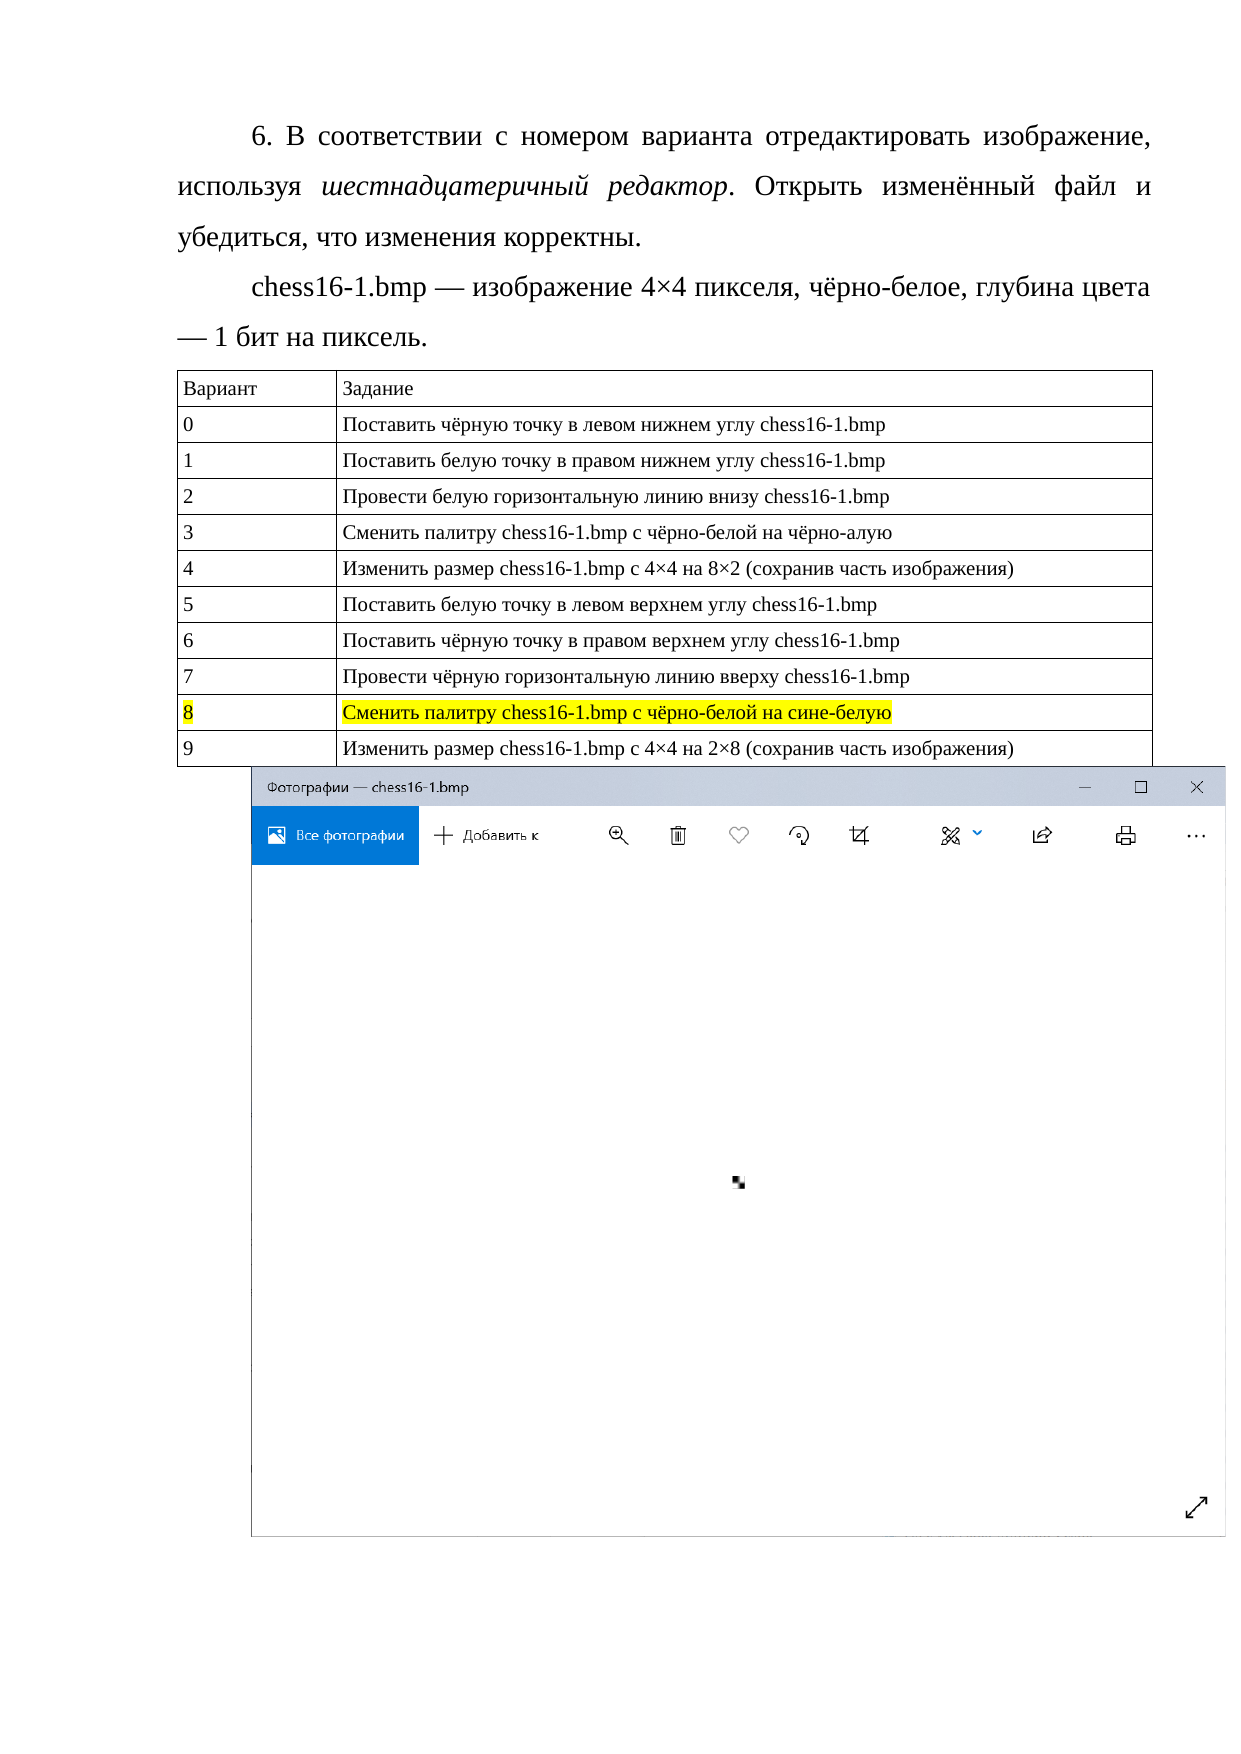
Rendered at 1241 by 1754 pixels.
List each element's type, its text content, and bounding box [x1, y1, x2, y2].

table_cell Провести белую горизонтальную линию внизу chess16-1.bmp [337, 479, 1152, 514]
table_cell Поставить чёрную точку в левом нижнем углу chess16-1.bmp [337, 407, 1152, 442]
text chess16-1.bmp — изображение 4×4 пикселя, чёрно-белое, глубина цвета — 1 бит на пиксель. [177, 269, 1152, 353]
table_cell 8 [178, 695, 336, 730]
table_cell Изменить размер chess16-1.bmp с 4×4 на 2×8 (сохранив часть изображения) [337, 731, 1152, 766]
table_cell 4 [178, 551, 336, 586]
table_header Вариант [178, 371, 336, 406]
table_cell 2 [178, 479, 336, 514]
table_cell Изменить размер chess16-1.bmp с 4×4 на 8×2 (сохранив часть изображения) [337, 551, 1152, 586]
table_cell 7 [178, 659, 336, 694]
table_header Задание [337, 371, 1152, 406]
table_cell Сменить палитру chess16-1.bmp с чёрно-белой на чёрно-алую [337, 515, 1152, 550]
text 6. В соответствии с номером варианта отредактировать изображение, используя шестнадцатеричный редактор. Открыть изменённый файл и убедиться, что изменения корректны. [177, 118, 1152, 252]
table_cell Поставить чёрную точку в правом верхнем углу chess16-1.bmp [337, 623, 1152, 658]
table_cell Провести чёрную горизонтальную линию вверху chess16-1.bmp [337, 659, 1152, 694]
table_cell 1 [178, 443, 336, 478]
table_cell 6 [178, 623, 336, 658]
table_cell Поставить белую точку в левом верхнем углу chess16-1.bmp [337, 587, 1152, 622]
table_cell 9 [178, 731, 336, 766]
table_cell Сменить палитру chess16-1.bmp с чёрно-белой на сине-белую [337, 695, 1152, 730]
table_cell 0 [178, 407, 336, 442]
table_cell 3 [178, 515, 336, 550]
table_cell Поставить белую точку в правом нижнем углу chess16-1.bmp [337, 443, 1152, 478]
table_cell 5 [178, 587, 336, 622]
